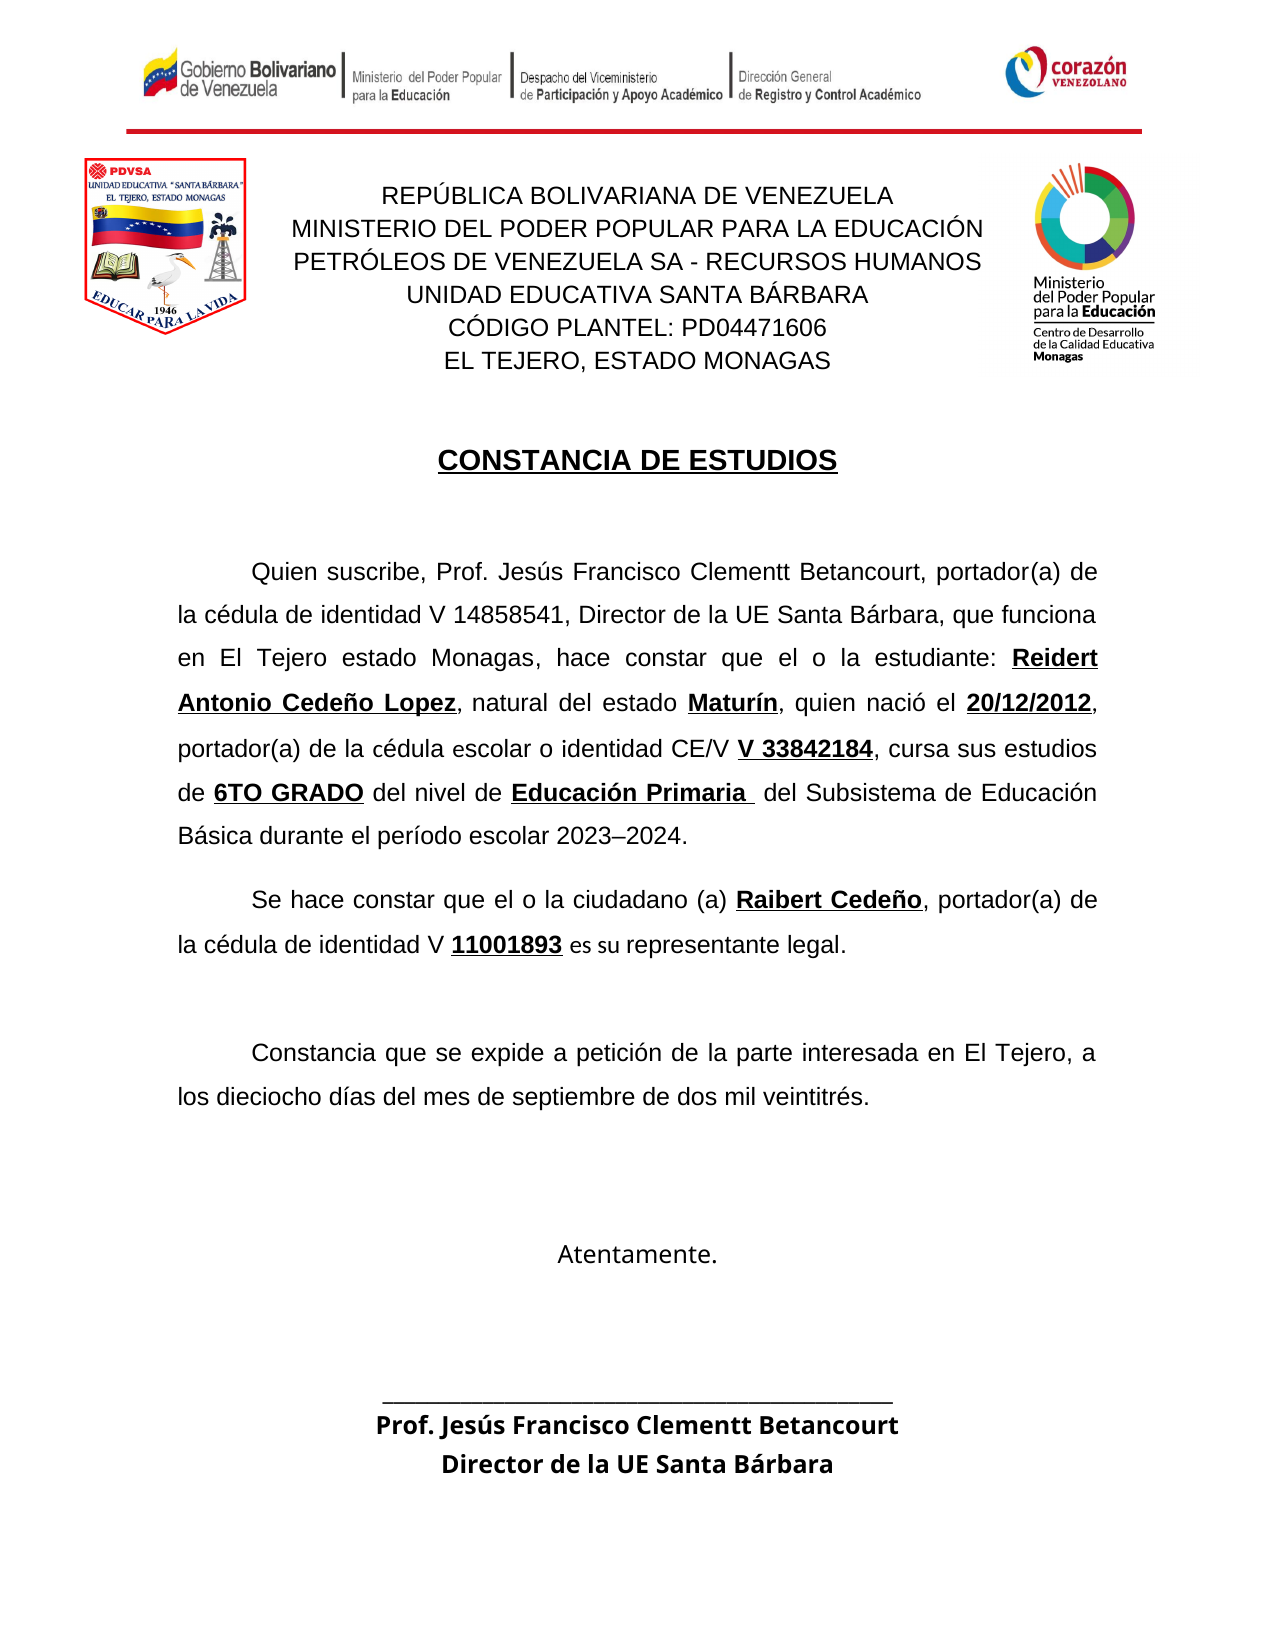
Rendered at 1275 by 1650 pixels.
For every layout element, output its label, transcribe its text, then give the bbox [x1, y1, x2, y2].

text Constancia que se expide a petición de la parte interesada en El Tejero, a los dieciocho días del mes de septiembre de dos mil veintitrés. [177, 1038, 1098, 1110]
text EL TEJERO, ESTADO MONAGAS [177, 346, 978, 374]
text ______________________________________________ [177, 1373, 1098, 1407]
text Atentamente. [177, 1237, 1098, 1271]
picture [978, 153, 1200, 377]
text Prof. Jesús Francisco Clementt Betancourt [177, 1407, 1098, 1441]
text Quien suscribe, Prof. Jesús Francisco Clementt Betancourt, portador(a) de la cédula de identidad V 14858541, Director de la UE Santa Bárbara, que funciona en El Tejero estado Monagas, hace constar que el o la estudiante: Reidert Antonio Cedeño Lopez, natural del estado Maturín, quien nació el 20/12/2012, portador(a) de la cédula escolar o identidad CE/V V 33842184, cursa sus estudios de 6TO GRADO del nivel de Educación Primaria del Subsistema de Educación Básica durante el período escolar 2023–2024. [177, 557, 1098, 849]
text Director de la UE Santa Bárbara [177, 1447, 1098, 1481]
subtitle PETRÓLEOS DE VENEZUELA SA - RECURSOS HUMANOS [252, 247, 978, 275]
text CÓDIGO PLANTEL: PD04471606 [177, 313, 978, 341]
subtitle MINISTERIO DEL PODER POPULAR PARA LA EDUCACIÓN [252, 214, 978, 242]
text UNIDAD EDUCATIVA SANTA BÁRBARA [252, 280, 978, 308]
picture [79, 158, 252, 335]
subtitle CONSTANCIA DE ESTUDIOS [177, 443, 1098, 476]
subtitle REPÚBLICA BOLIVARIANA DE VENEZUELA [252, 181, 978, 209]
picture [126, 11, 1142, 134]
text Se hace constar que el o la ciudadano (a) Raibert Cedeño, portador(a) de la cédula de identidad V 11001893 es su representante legal. [177, 885, 1098, 959]
